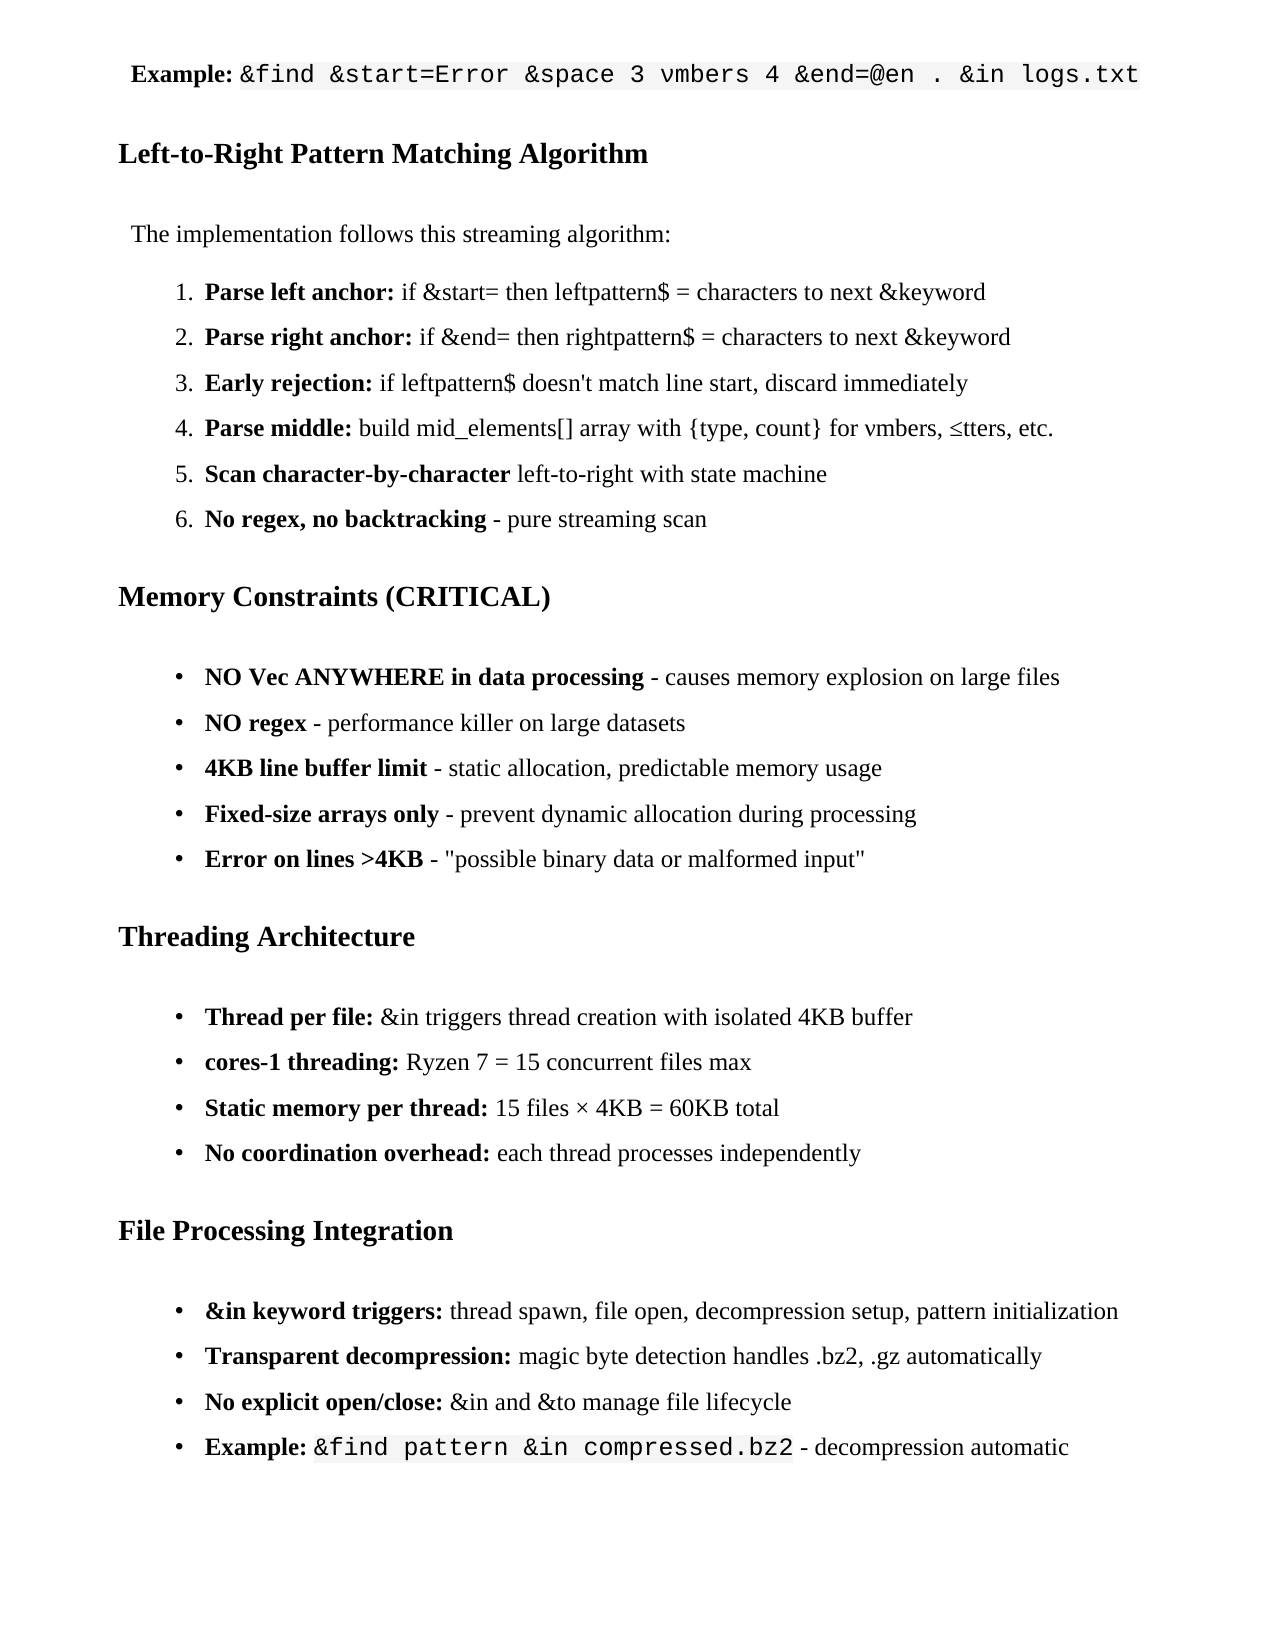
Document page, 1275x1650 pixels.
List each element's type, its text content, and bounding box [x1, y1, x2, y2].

list Early rejection: if leftpattern$ doesn't match line start, discard immediately [175, 368, 1203, 397]
subtitle Threading Architecture [118, 919, 1216, 952]
list No explicit open/close: &in and &to manage file lifecycle [175, 1387, 1203, 1416]
subtitle Memory Constraints (CRITICAL) [118, 579, 1216, 613]
list No regex, no backtracking - pure streaming scan [175, 504, 1203, 533]
list Example: &find pattern &in compressed.bz2 - decompression automatic [175, 1432, 1203, 1463]
list Error on lines >4KB - "possible binary data or malformed input" [175, 844, 1203, 873]
list 4KB line buffer limit - static allocation, predictable memory usage [175, 753, 1203, 782]
subtitle File Processing Integration [118, 1213, 1216, 1246]
subtitle Left-to-Right Pattern Matching Algorithm [118, 136, 1216, 170]
list &in keyword triggers: thread spawn, file open, decompression setup, pattern initialization [175, 1296, 1203, 1324]
list Parse right anchor: if &end= then rightpattern$ = characters to next &keyword [175, 322, 1203, 351]
list Parse middle: build mid_elements[] array with {type, count} for νmbers, ≤tters, etc. [175, 413, 1203, 442]
list cores-1 threading: Ryzen 7 = 15 concurrent files max [175, 1047, 1203, 1076]
list NO Vec ANYWHERE in data processing - causes memory explosion on large files [175, 662, 1203, 691]
list NO regex - performance killer on large datasets [175, 708, 1203, 736]
list Thread per file: &in triggers thread creation with isolated 4KB buffer [175, 1002, 1203, 1030]
list Transparent decompression: magic byte detection handles .bz2, .gz automatically [175, 1341, 1203, 1370]
list Fixed-size arrays only - prevent dynamic allocation during processing [175, 799, 1203, 827]
list Scan character-by-character left-to-right with state machine [175, 459, 1203, 488]
list Parse left anchor: if &start= then leftpattern$ = characters to next &keyword [175, 277, 1203, 306]
list Static memory per thread: 15 files × 4KB = 60KB total [175, 1093, 1203, 1121]
text Example: &find &start=Error &space 3 νmbers 4 &end=@en . &in logs.txt [131, 59, 1203, 90]
text The implementation follows this streaming algorithm: [131, 219, 1203, 248]
list No coordination overhead: each thread processes independently [175, 1138, 1203, 1167]
